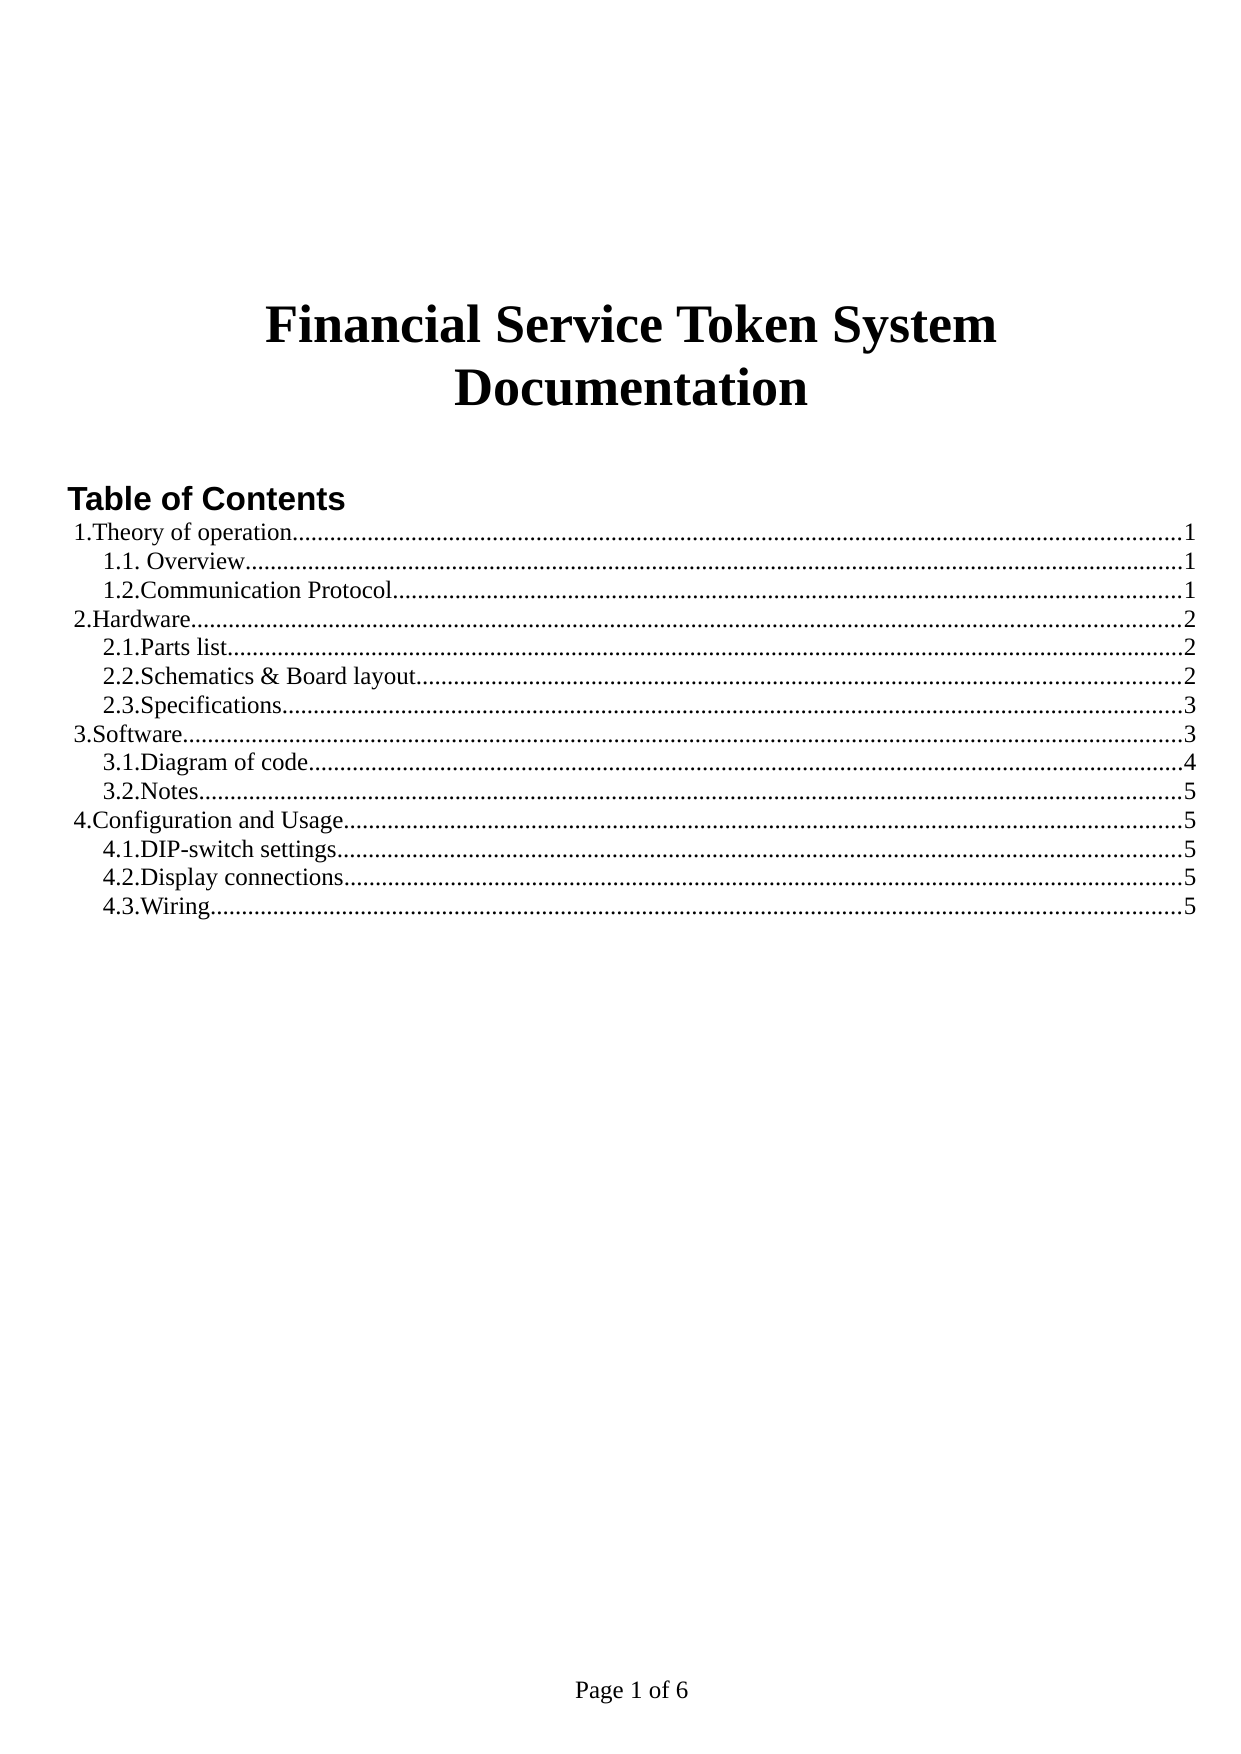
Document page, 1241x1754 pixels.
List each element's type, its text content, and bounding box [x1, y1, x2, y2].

text Documentation [67, 354, 1196, 417]
text 4.1.DIP-switch settings 5 [96, 834, 1196, 862]
text 2.Hardware 2 [67, 604, 1196, 632]
text Financial Service Token System [67, 292, 1196, 354]
text 1.Theory of operation 1 [67, 517, 1196, 546]
text 2.3.Specifications 3 [96, 690, 1196, 719]
text 1.1. Overview 1 [96, 546, 1196, 575]
text 2.2.Schematics & Board layout 2 [96, 661, 1196, 690]
text 3.2.Notes 5 [96, 776, 1196, 805]
subtitle Table of Contents [67, 479, 1196, 517]
text 4.Configuration and Usage 5 [67, 805, 1196, 834]
text 4.2.Display connections 5 [96, 862, 1196, 891]
text 3.Software 3 [67, 719, 1196, 747]
text 3.1.Diagram of code 4 [96, 747, 1196, 776]
text 1.2.Communication Protocol 1 [96, 575, 1196, 604]
text 2.1.Parts list 2 [96, 632, 1196, 661]
text 4.3.Wiring 5 [96, 891, 1196, 920]
